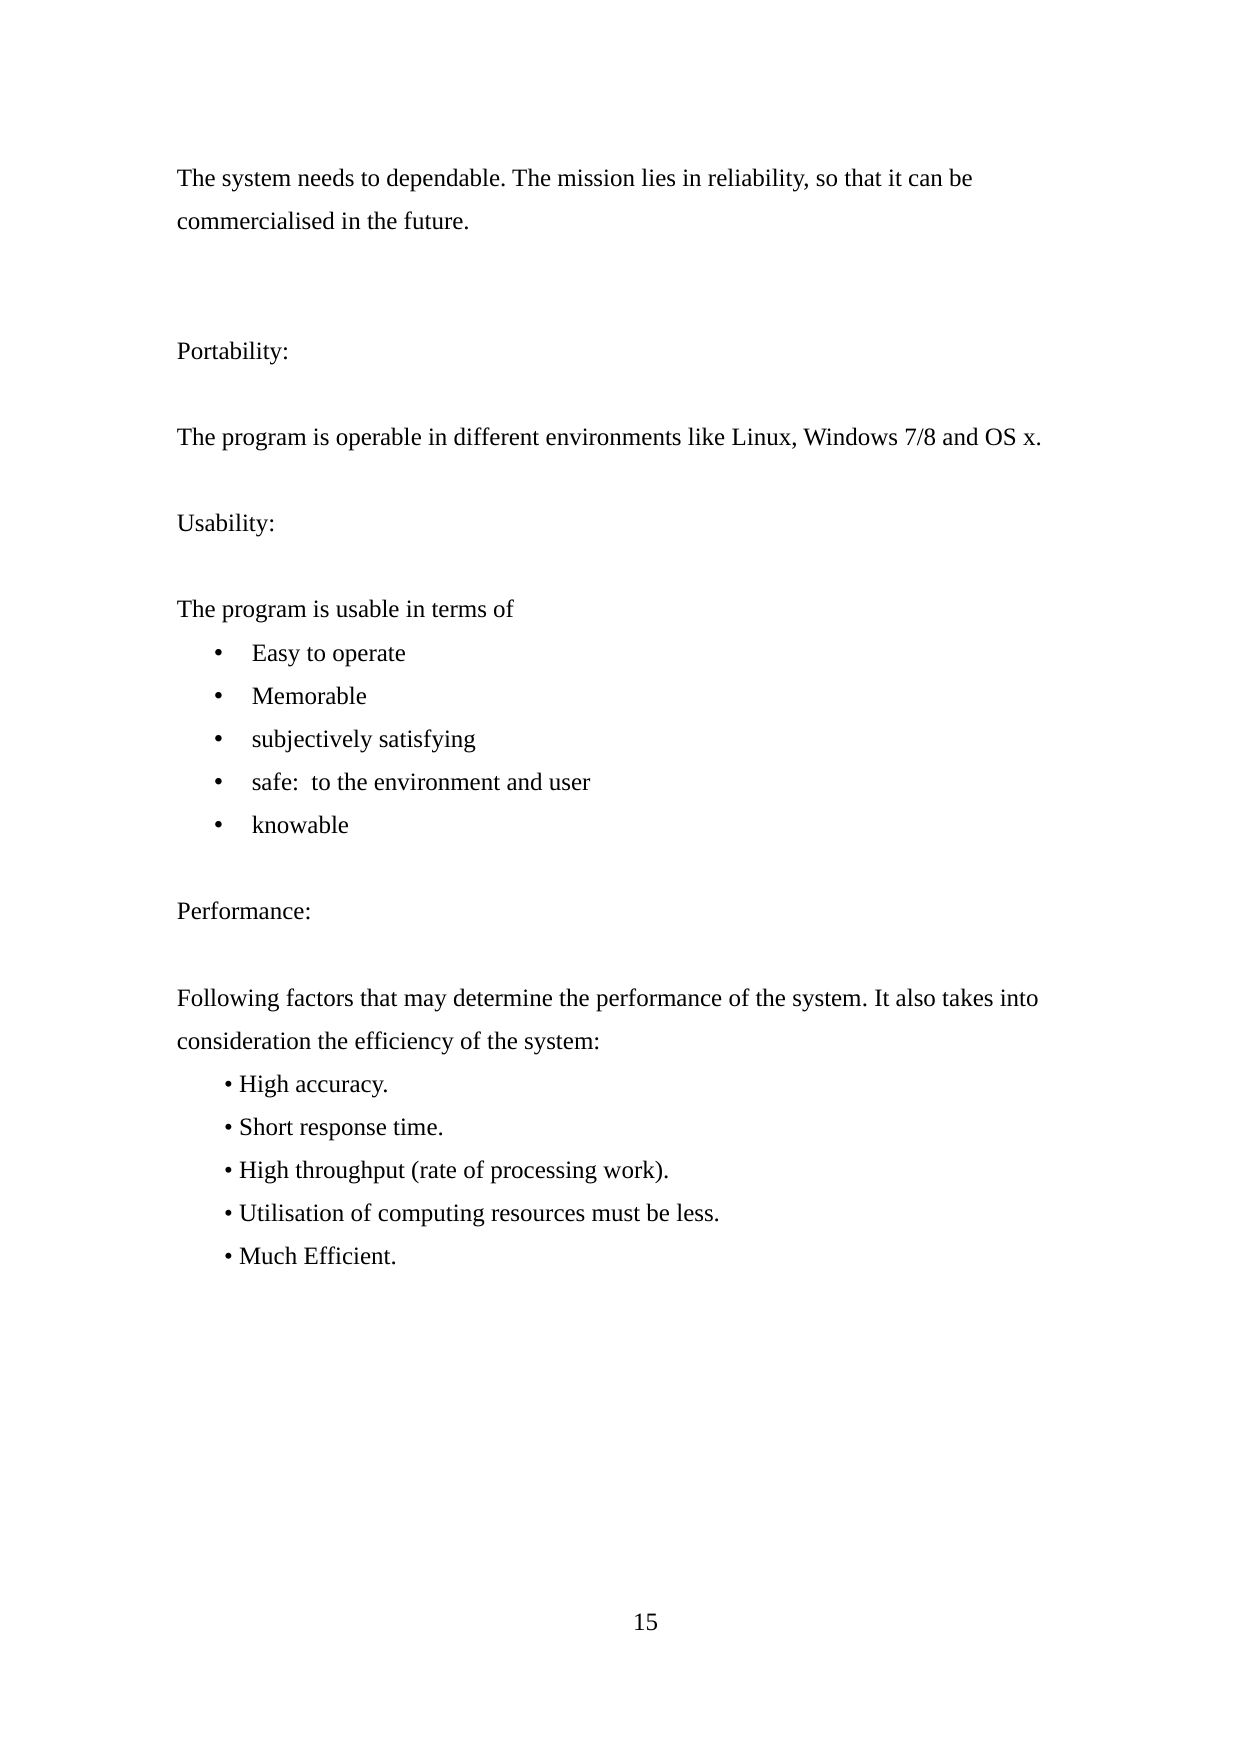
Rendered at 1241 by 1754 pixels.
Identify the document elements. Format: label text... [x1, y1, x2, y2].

text The program is usable in terms of [177, 594, 1122, 623]
text • Utilisation of computing resources must be less. [177, 1198, 1122, 1227]
text The system needs to dependable. The mission lies in reliability, so that it can be commercialised in the future. [177, 163, 1122, 235]
text Performance: [177, 896, 1122, 925]
text • Much Efficient. [177, 1241, 1122, 1270]
text The program is operable in different environments like Linux, Windows 7/8 and OS x. [177, 422, 1122, 451]
text Following factors that may determine the performance of the system. It also takes into consideration the efficiency of the system: [177, 983, 1122, 1054]
text Portability: [177, 336, 1122, 364]
list safe: to the environment and user [214, 767, 1122, 796]
list subjectively satisfying [214, 724, 1122, 753]
text • High accuracy. [177, 1069, 1122, 1098]
list Easy to operate [214, 638, 1122, 666]
text • High throughput (rate of processing work). [177, 1155, 1122, 1184]
list knowable [214, 810, 1122, 839]
text • Short response time. [177, 1112, 1122, 1141]
list Memorable [214, 681, 1122, 709]
text Usability: [177, 508, 1122, 537]
